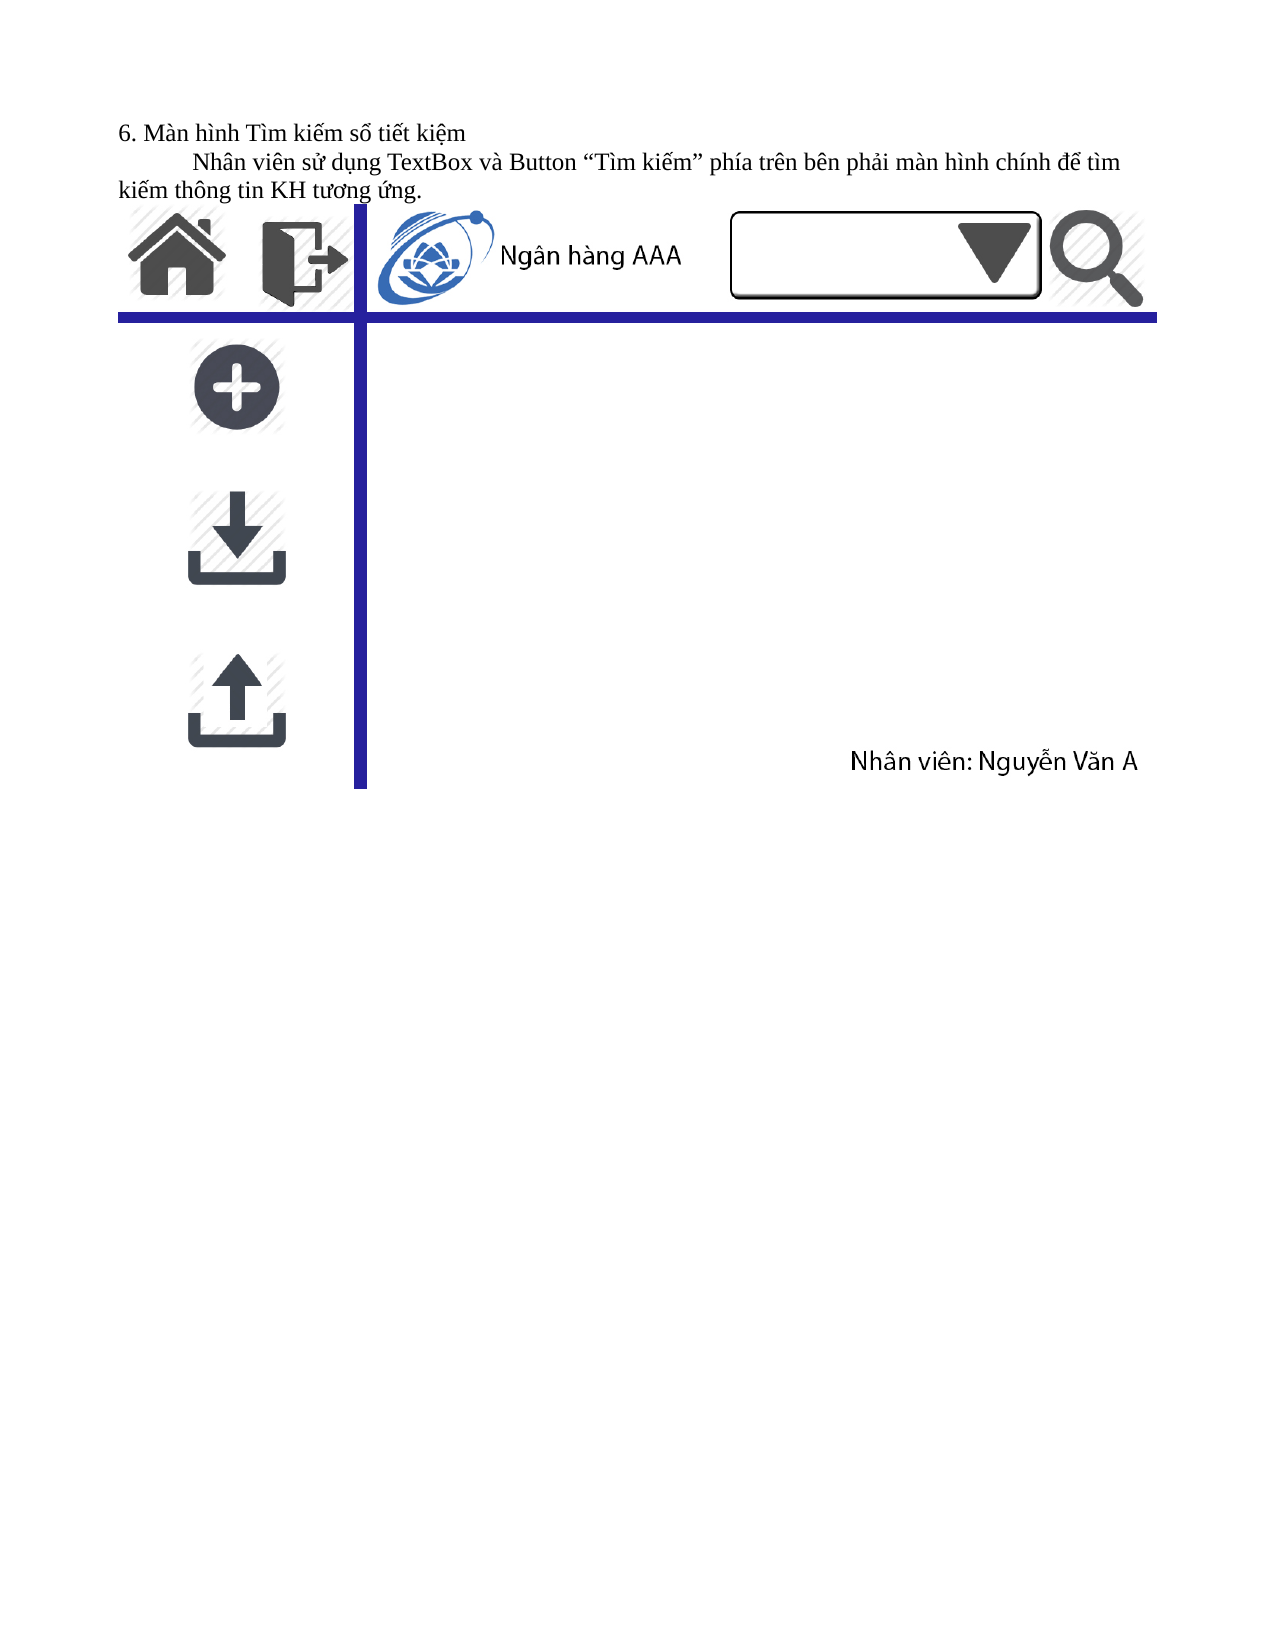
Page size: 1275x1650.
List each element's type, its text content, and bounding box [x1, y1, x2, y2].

text 6. Màn hình Tìm kiếm sổ tiết kiệm [118, 118, 1157, 147]
picture [118, 204, 1157, 789]
text Nhân viên sử dụng TextBox và Button “Tìm kiếm” phía trên bên phải màn hình chính để tìm kiếm thông tin KH tương ứng. [118, 147, 1157, 204]
